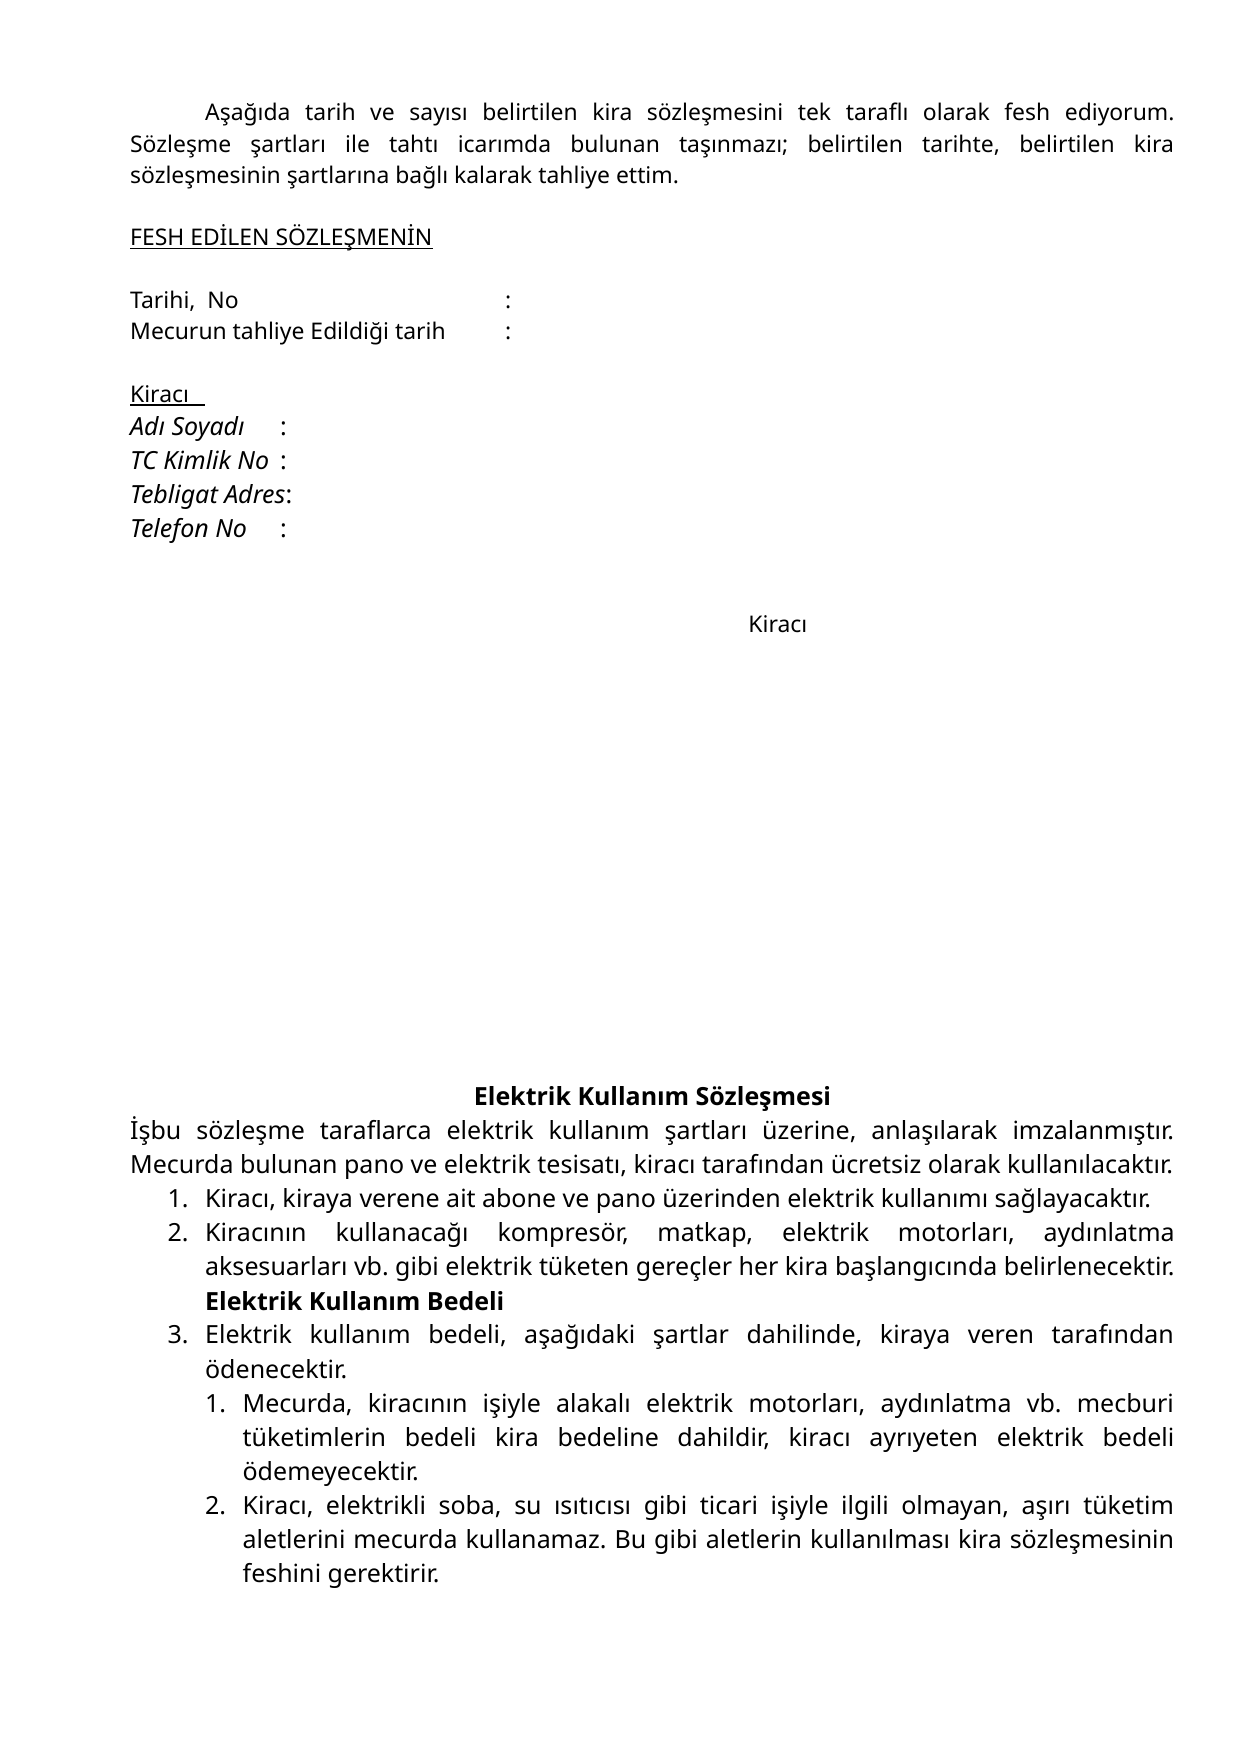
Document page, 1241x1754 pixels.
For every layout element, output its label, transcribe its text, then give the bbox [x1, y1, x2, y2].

text Mecurun tahliye Edildiği tarih : [130, 315, 1175, 346]
text Adı Soyadı : [130, 409, 1175, 443]
text Elektrik Kullanım Sözleşmesi [130, 1079, 1175, 1113]
list Kiracı, kiraya verene ait abone ve pano üzerinden elektrik kullanımı sağlayacaktır. [167, 1181, 1175, 1215]
text Tarihi, No : [130, 284, 1175, 315]
text Telefon No : [130, 511, 1175, 545]
text İşbu sözleşme taraflarca elektrik kullanım şartları üzerine, anlaşılarak imzalanmıştır. Mecurda bulunan pano ve elektrik tesisatı, kiracı tarafından ücretsiz olarak kullanılacaktır. [130, 1113, 1175, 1181]
text Kiracı [130, 377, 1175, 409]
text Kiracı [130, 607, 1175, 639]
text TC Kimlik No : [130, 443, 1175, 477]
list Elektrik Kullanım Bedeli [167, 1283, 1175, 1317]
text Aşağıda tarih ve sayısı belirtilen kira sözleşmesini tek taraflı olarak fesh ediyorum. Sözleşme şartları ile tahtı icarımda bulunan taşınmazı; belirtilen tarihte, belirtilen kira sözleşmesinin şartlarına bağlı kalarak tahliye ettim. [130, 96, 1175, 190]
list Elektrik kullanım bedeli, aşağıdaki şartlar dahilinde, kiraya veren tarafından ödenecektir. [167, 1317, 1175, 1385]
text FESH EDİLEN SÖZLEŞMENİN [130, 221, 1175, 252]
list Kiracının kullanacağı kompresör, matkap, elektrik motorları, aydınlatma aksesuarları vb. gibi elektrik tüketen gereçler her kira başlangıcında belirlenecektir. [167, 1215, 1175, 1283]
text Tebligat Adres: [130, 477, 1175, 511]
list Mecurda, kiracının işiyle alakalı elektrik motorları, aydınlatma vb. mecburi tüketimlerin bedeli kira bedeline dahildir, kiracı ayrıyeten elektrik bedeli ödemeyecektir. [205, 1385, 1175, 1487]
list Kiracı, elektrikli soba, su ısıtıcısı gibi ticari işiyle ilgili olmayan, aşırı tüketim aletlerini mecurda kullanamaz. Bu gibi aletlerin kullanılması kira sözleşmesinin feshini gerektirir. [205, 1487, 1175, 1590]
